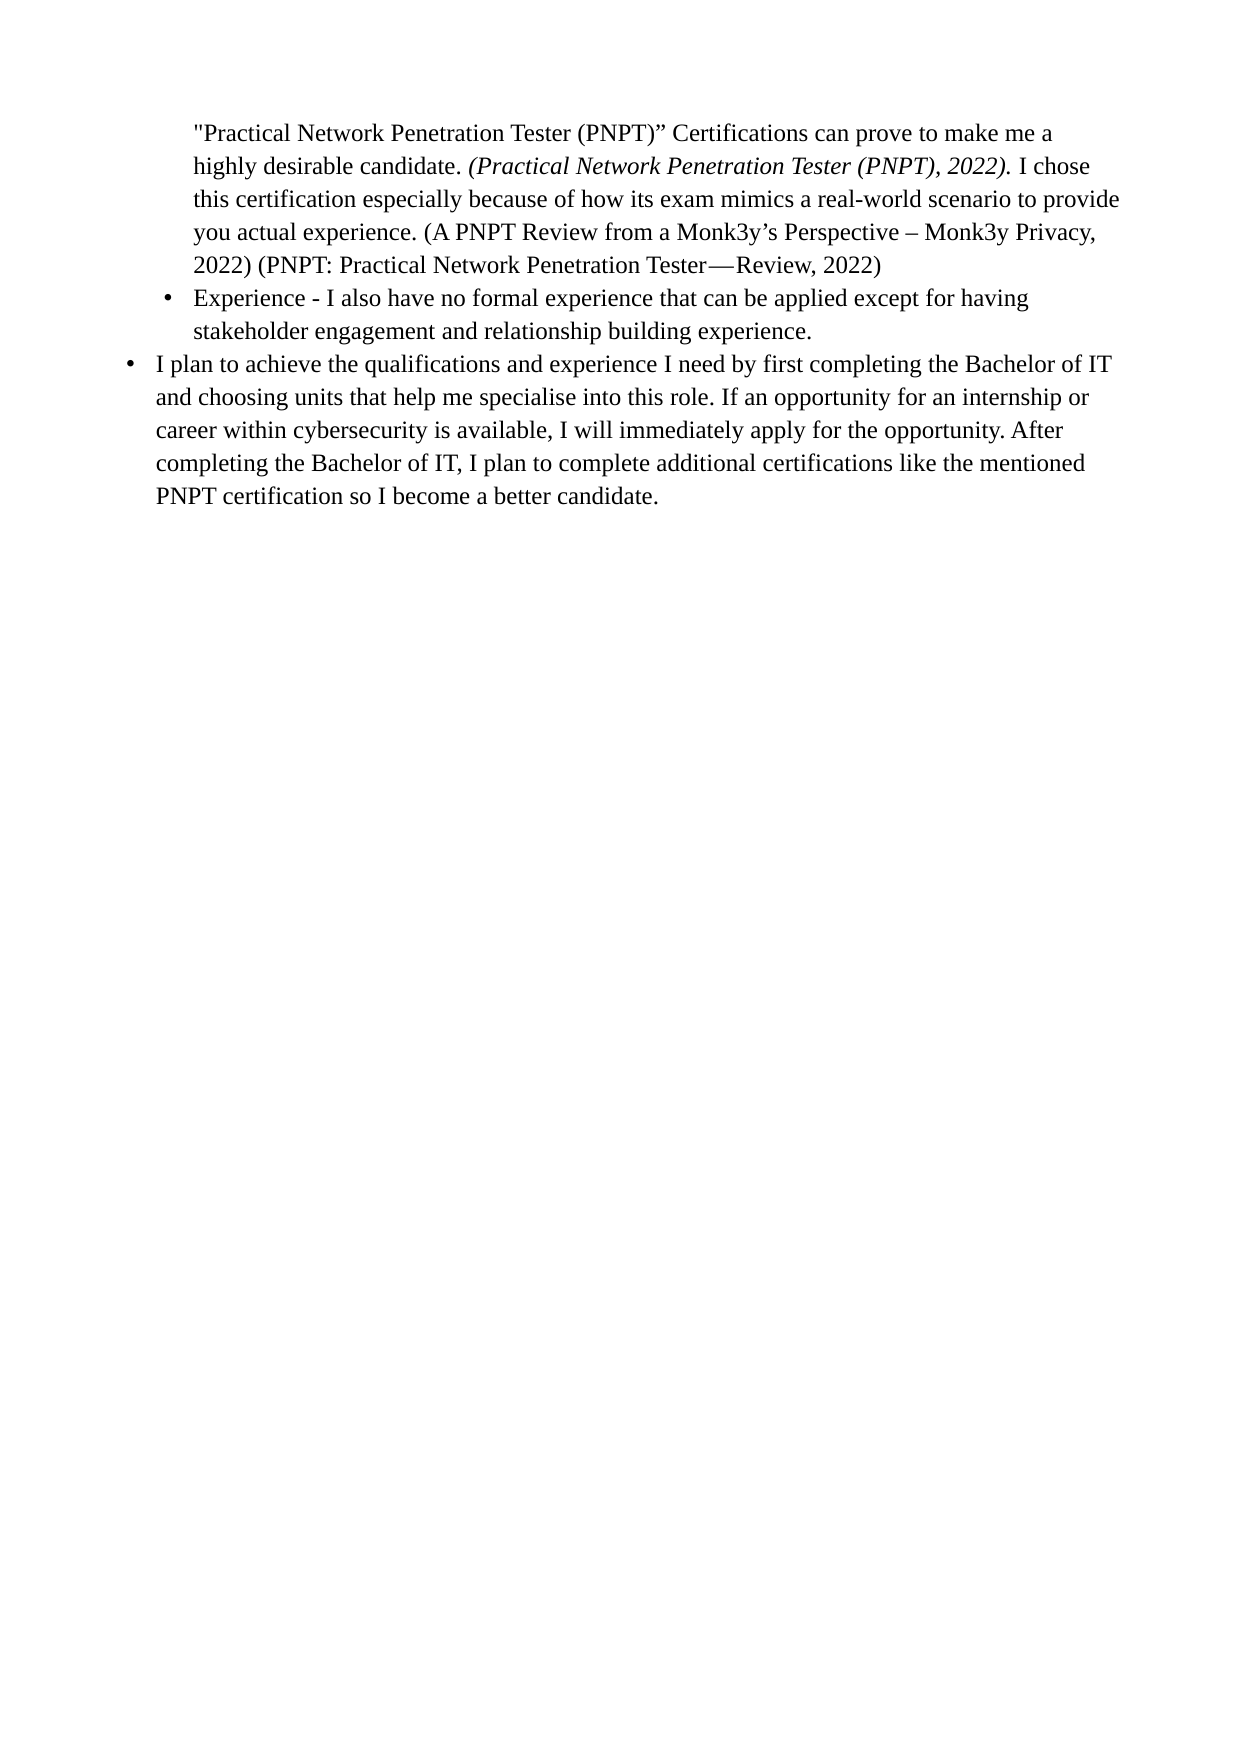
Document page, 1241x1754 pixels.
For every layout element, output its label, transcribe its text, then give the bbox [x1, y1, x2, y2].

list Experience - I also have no formal experience that can be applied except for having stakeholder engagement and relationship building experience. [193, 283, 1122, 345]
list "Practical Network Penetration Tester (PNPT)” Certifications can prove to make me a highly desirable candidate. (Practical Network Penetration Tester (PNPT), 2022). I chose this certification especially because of how its exam mimics a real-world scenario to provide you actual experience. (A PNPT Review from a Monk3y’s Perspective – Monk3y Privacy, 2022) (PNPT: Practical Network Penetration Tester — Review, 2022) [193, 118, 1122, 279]
list I plan to achieve the qualifications and experience I need by first completing the Bachelor of IT and choosing units that help me specialise into this role. If an opportunity for an internship or career within cybersecurity is available, I will immediately apply for the opportunity. After completing the Bachelor of IT, I plan to complete additional certifications like the mentioned PNPT certification so I become a better candidate. [156, 349, 1122, 510]
